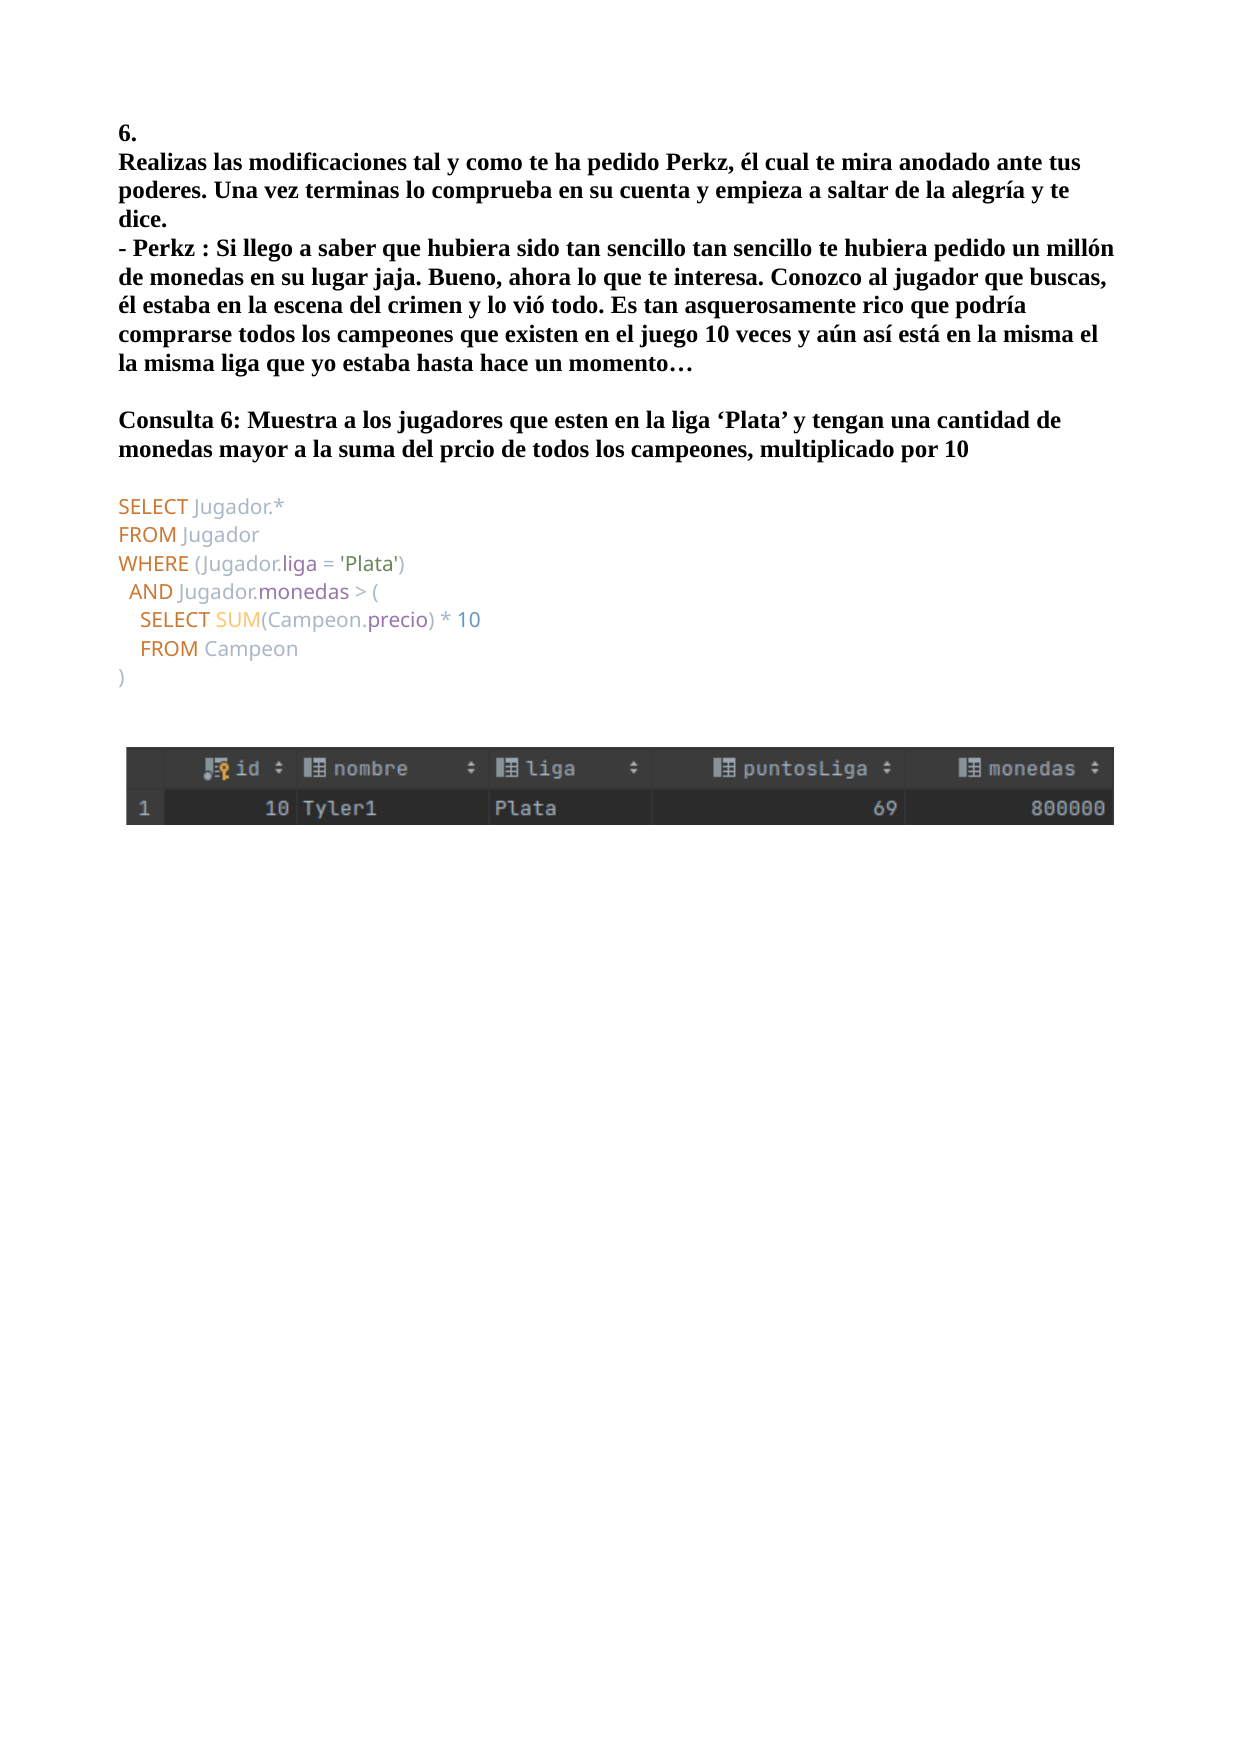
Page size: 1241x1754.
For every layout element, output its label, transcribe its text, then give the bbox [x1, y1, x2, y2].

text - Perkz : Si llego a saber que hubiera sido tan sencillo tan sencillo te hubiera pedido un millón de monedas en su lugar jaja. Bueno, ahora lo que te interesa. Conozco al jugador que buscas, él estaba en la escena del crimen y lo vió todo. Es tan asquerosamente rico que podría comprarse todos los campeones que existen en el juego 10 veces y aún así está en la misma el la misma liga que yo estaba hasta hace un momento… [118, 233, 1122, 377]
text Realizas las modificaciones tal y como te ha pedido Perkz, él cual te mira anodado ante tus poderes. Una vez terminas lo comprueba en su cuenta y empieza a saltar de la alegría y te dice. [118, 147, 1122, 233]
text Consulta 6: Muestra a los jugadores que esten en la liga ‘Plata’ y tengan una cantidad de monedas mayor a la suma del prcio de todos los campeones, multiplicado por 10 [118, 406, 1122, 463]
text 6. [118, 118, 1122, 147]
text SELECT Jugador.* FROM Jugador WHERE (Jugador.liga = 'Plata') AND Jugador.monedas > ( SELECT SUM(Campeon.precio) * 10 FROM Campeon ) [118, 492, 1122, 691]
picture [126, 747, 1114, 825]
